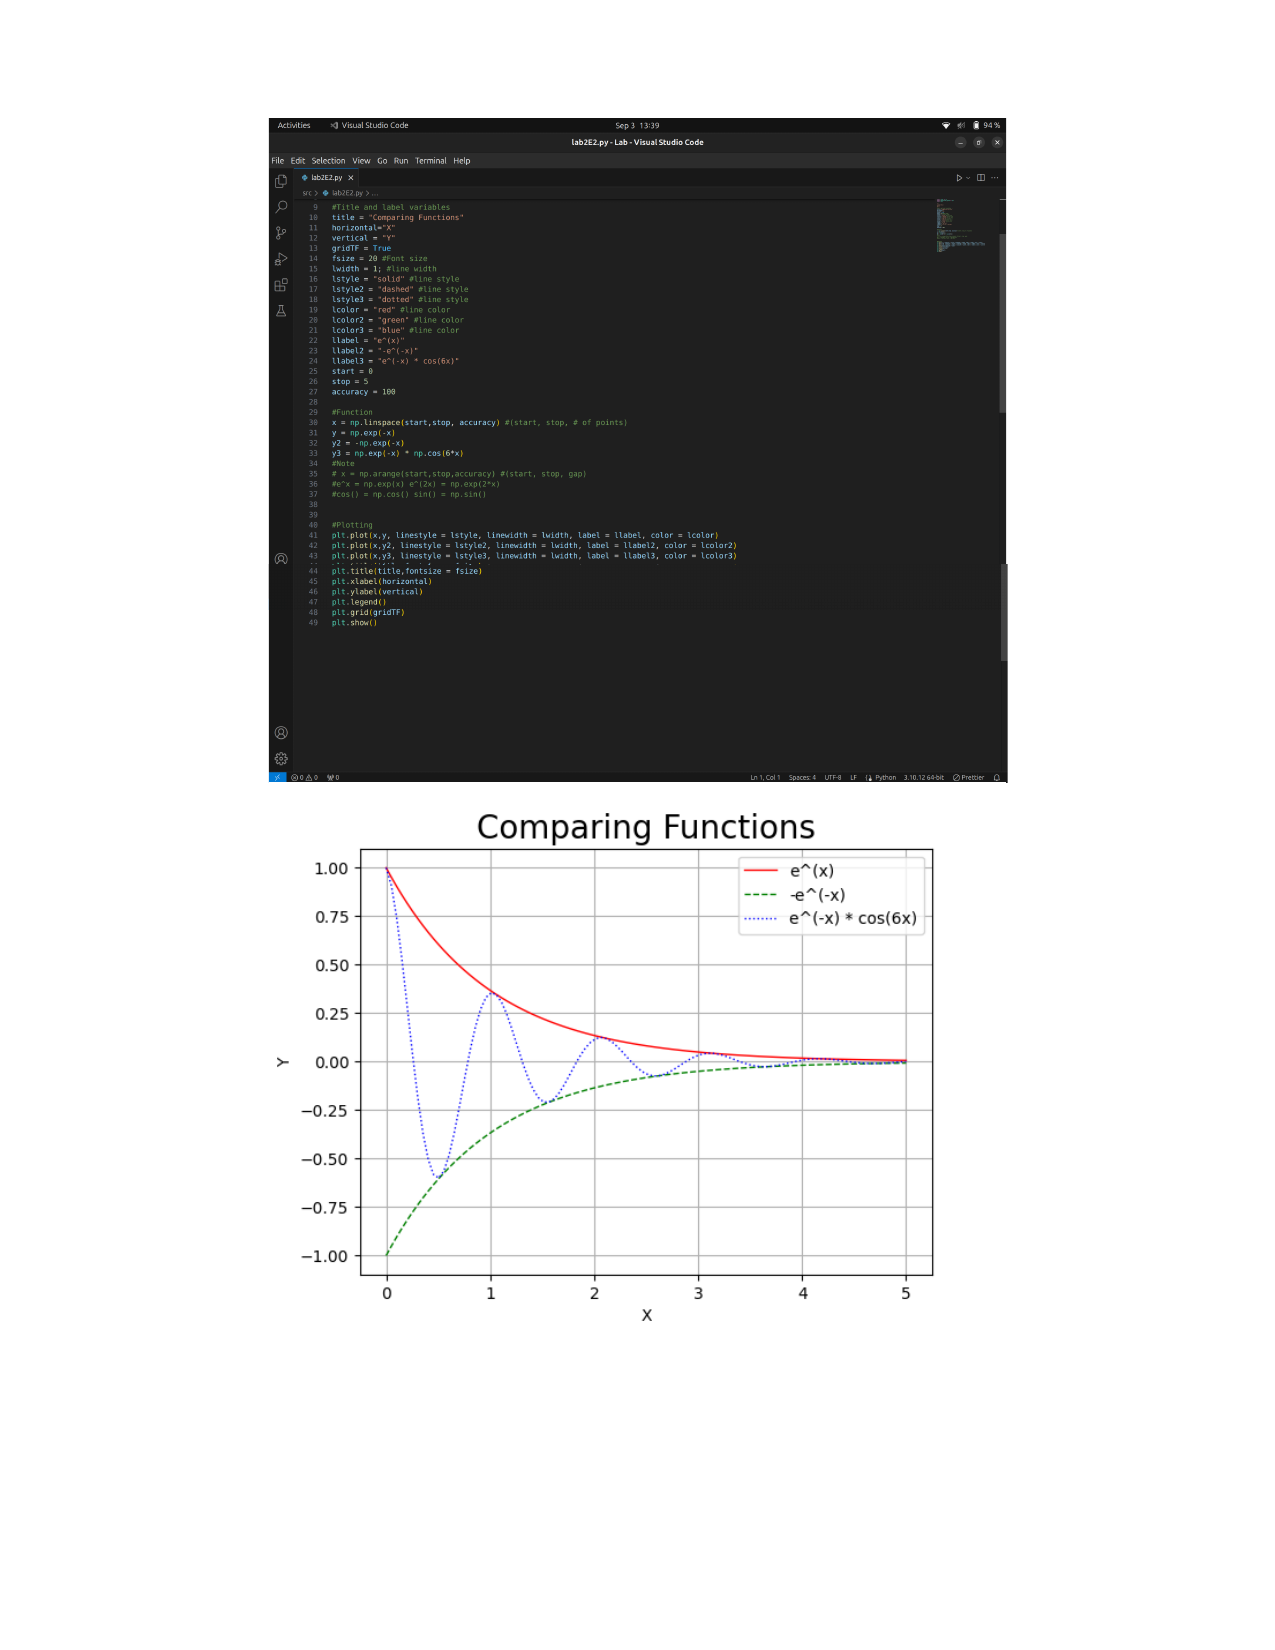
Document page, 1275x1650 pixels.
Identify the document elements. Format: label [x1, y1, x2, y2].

picture [268, 118, 1008, 1336]
